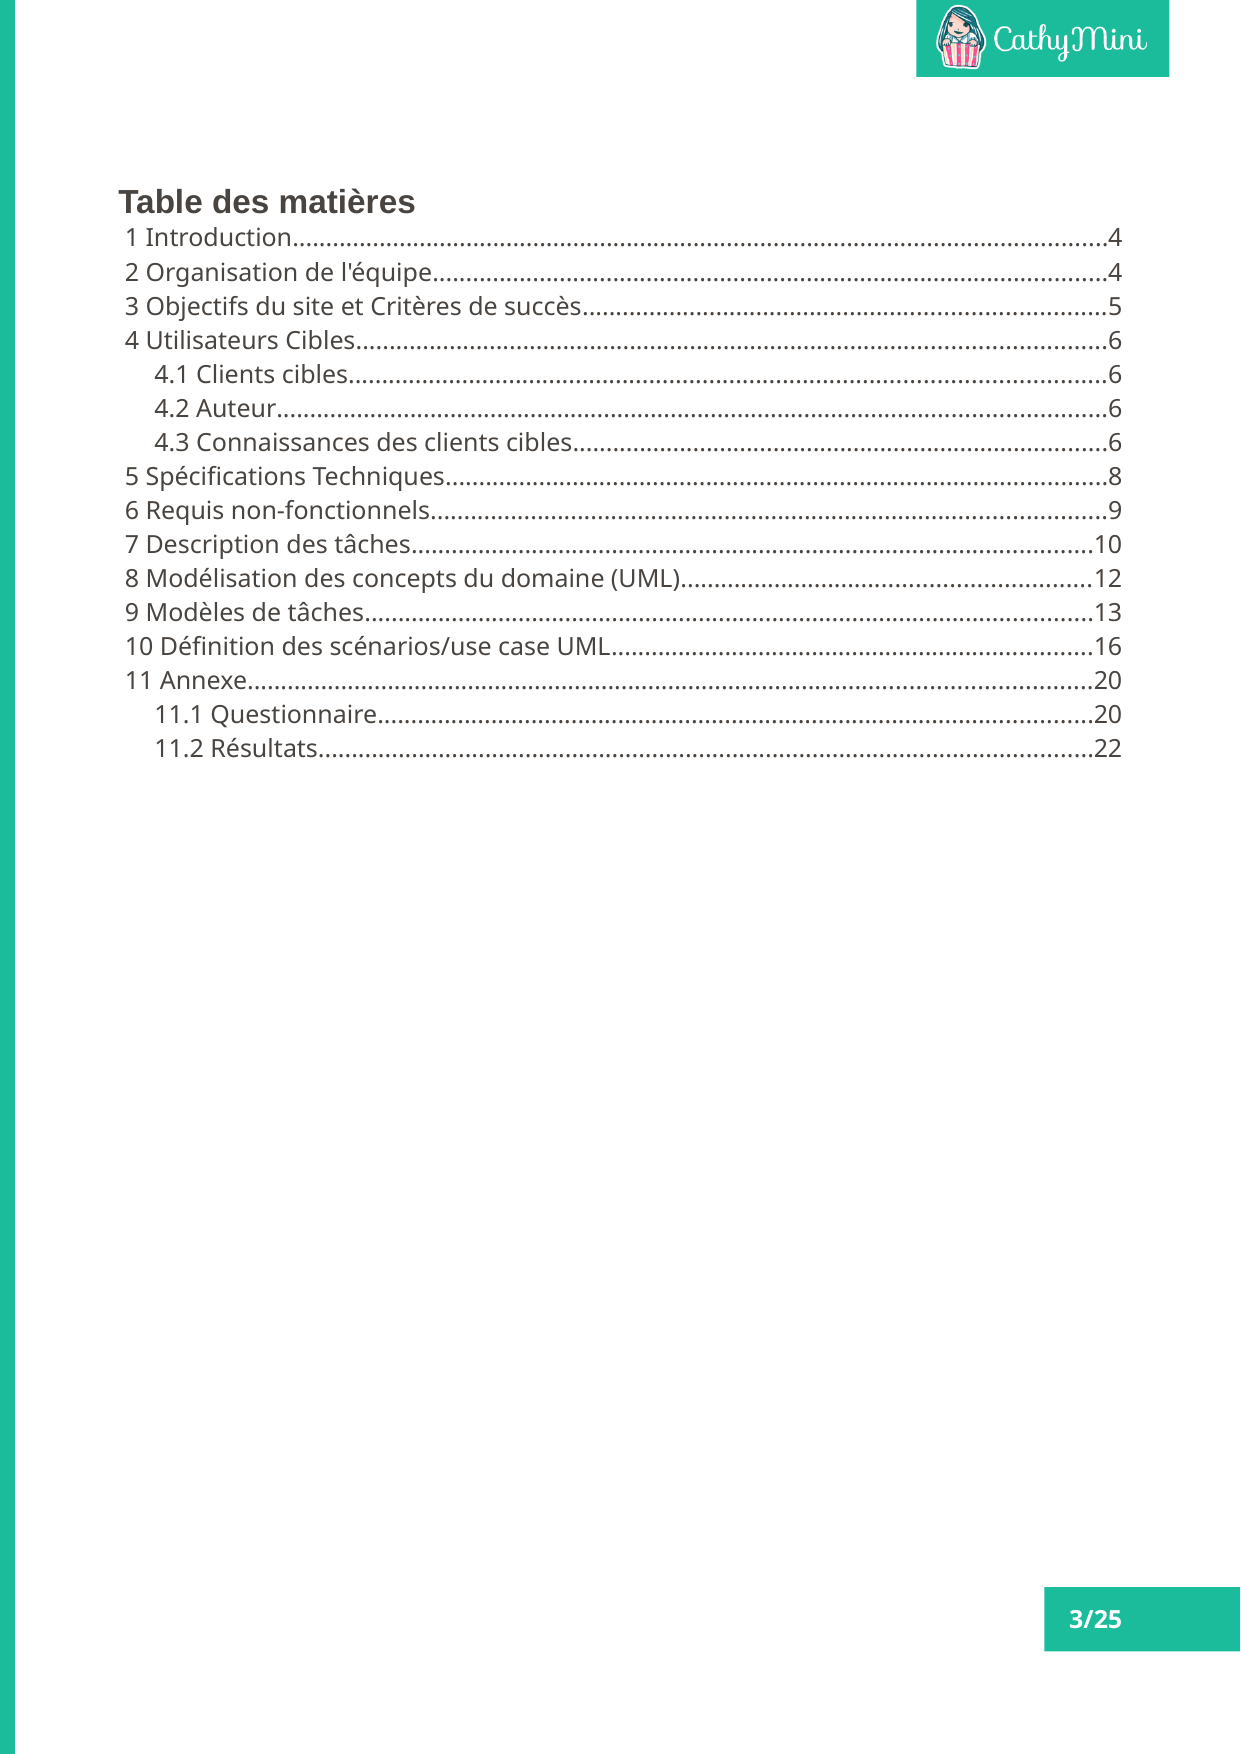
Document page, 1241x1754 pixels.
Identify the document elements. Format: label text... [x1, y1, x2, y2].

text 7 Description des tâches 10 [118, 527, 1122, 561]
text 4.2 Auteur 6 [148, 390, 1122, 424]
text 5 Spécifications Techniques 8 [118, 458, 1122, 493]
text 11 Annexe 20 [118, 663, 1122, 697]
text 3 Objectifs du site et Critères de succès 5 [118, 288, 1122, 322]
text 11.2 Résultats 22 [148, 731, 1122, 765]
picture [929, 0, 1156, 73]
text 9 Modèles de tâches 13 [118, 595, 1122, 629]
text 11.1 Questionnaire 20 [148, 697, 1122, 731]
text 1 Introduction 4 [118, 220, 1122, 254]
text 4 Utilisateurs Cibles 6 [118, 322, 1122, 356]
text 10 Définition des scénarios/use case UML 16 [118, 629, 1122, 663]
text 4.1 Clients cibles 6 [148, 356, 1122, 390]
text 4.3 Connaissances des clients cibles 6 [148, 424, 1122, 458]
text 6 Requis non-fonctionnels 9 [118, 493, 1122, 527]
text 8 Modélisation des concepts du domaine (UML) 12 [118, 561, 1122, 595]
text 2 Organisation de l'équipe 4 [118, 254, 1122, 288]
subtitle Table des matières [118, 182, 1122, 220]
